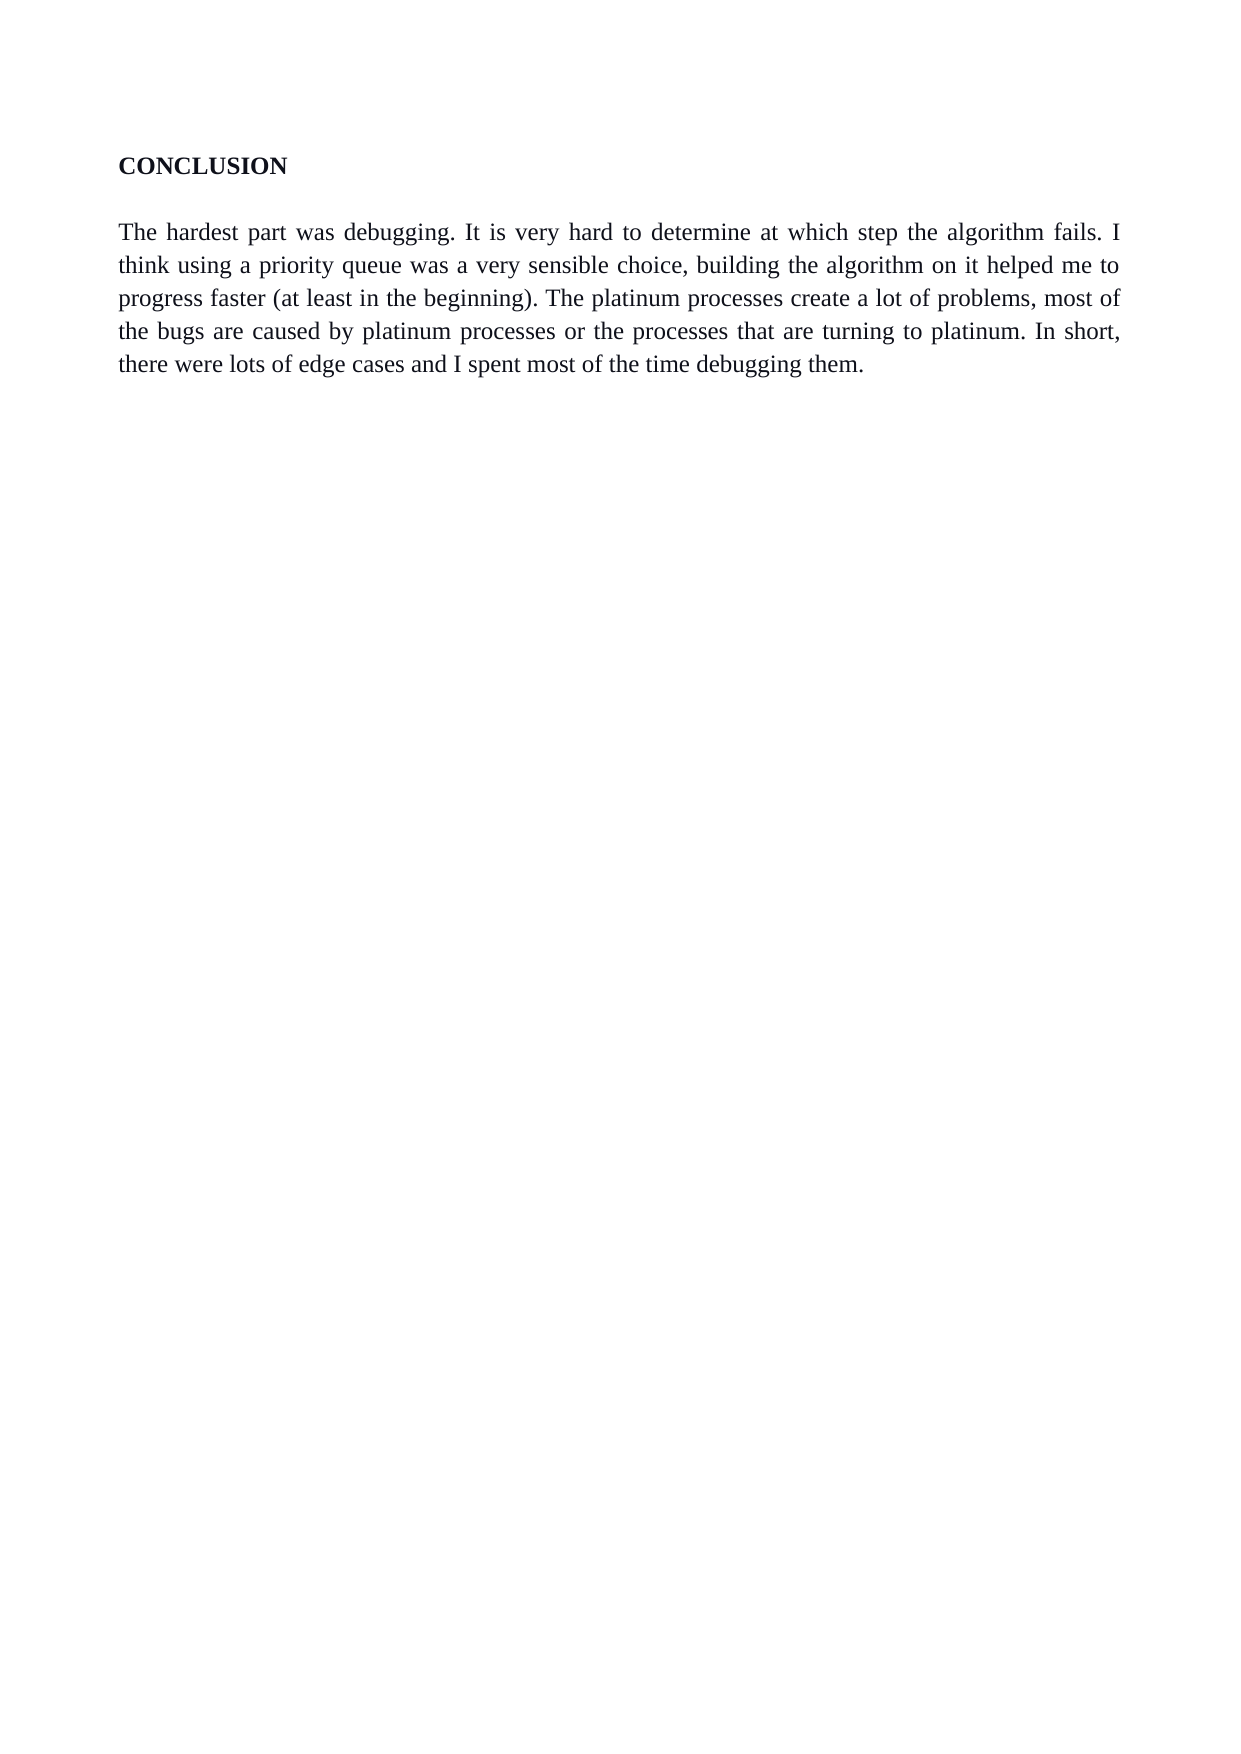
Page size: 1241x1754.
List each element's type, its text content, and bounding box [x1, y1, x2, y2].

text The hardest part was debugging. It is very hard to determine at which step the algorithm fails. I think using a priority queue was a very sensible choice, building the algorithm on it helped me to progress faster (at least in the beginning). The platinum processes create a lot of problems, most of the bugs are caused by platinum processes or the processes that are turning to platinum. In short, there were lots of edge cases and I spent most of the time debugging them. [118, 217, 1122, 378]
text CONCLUSION [118, 151, 1122, 180]
